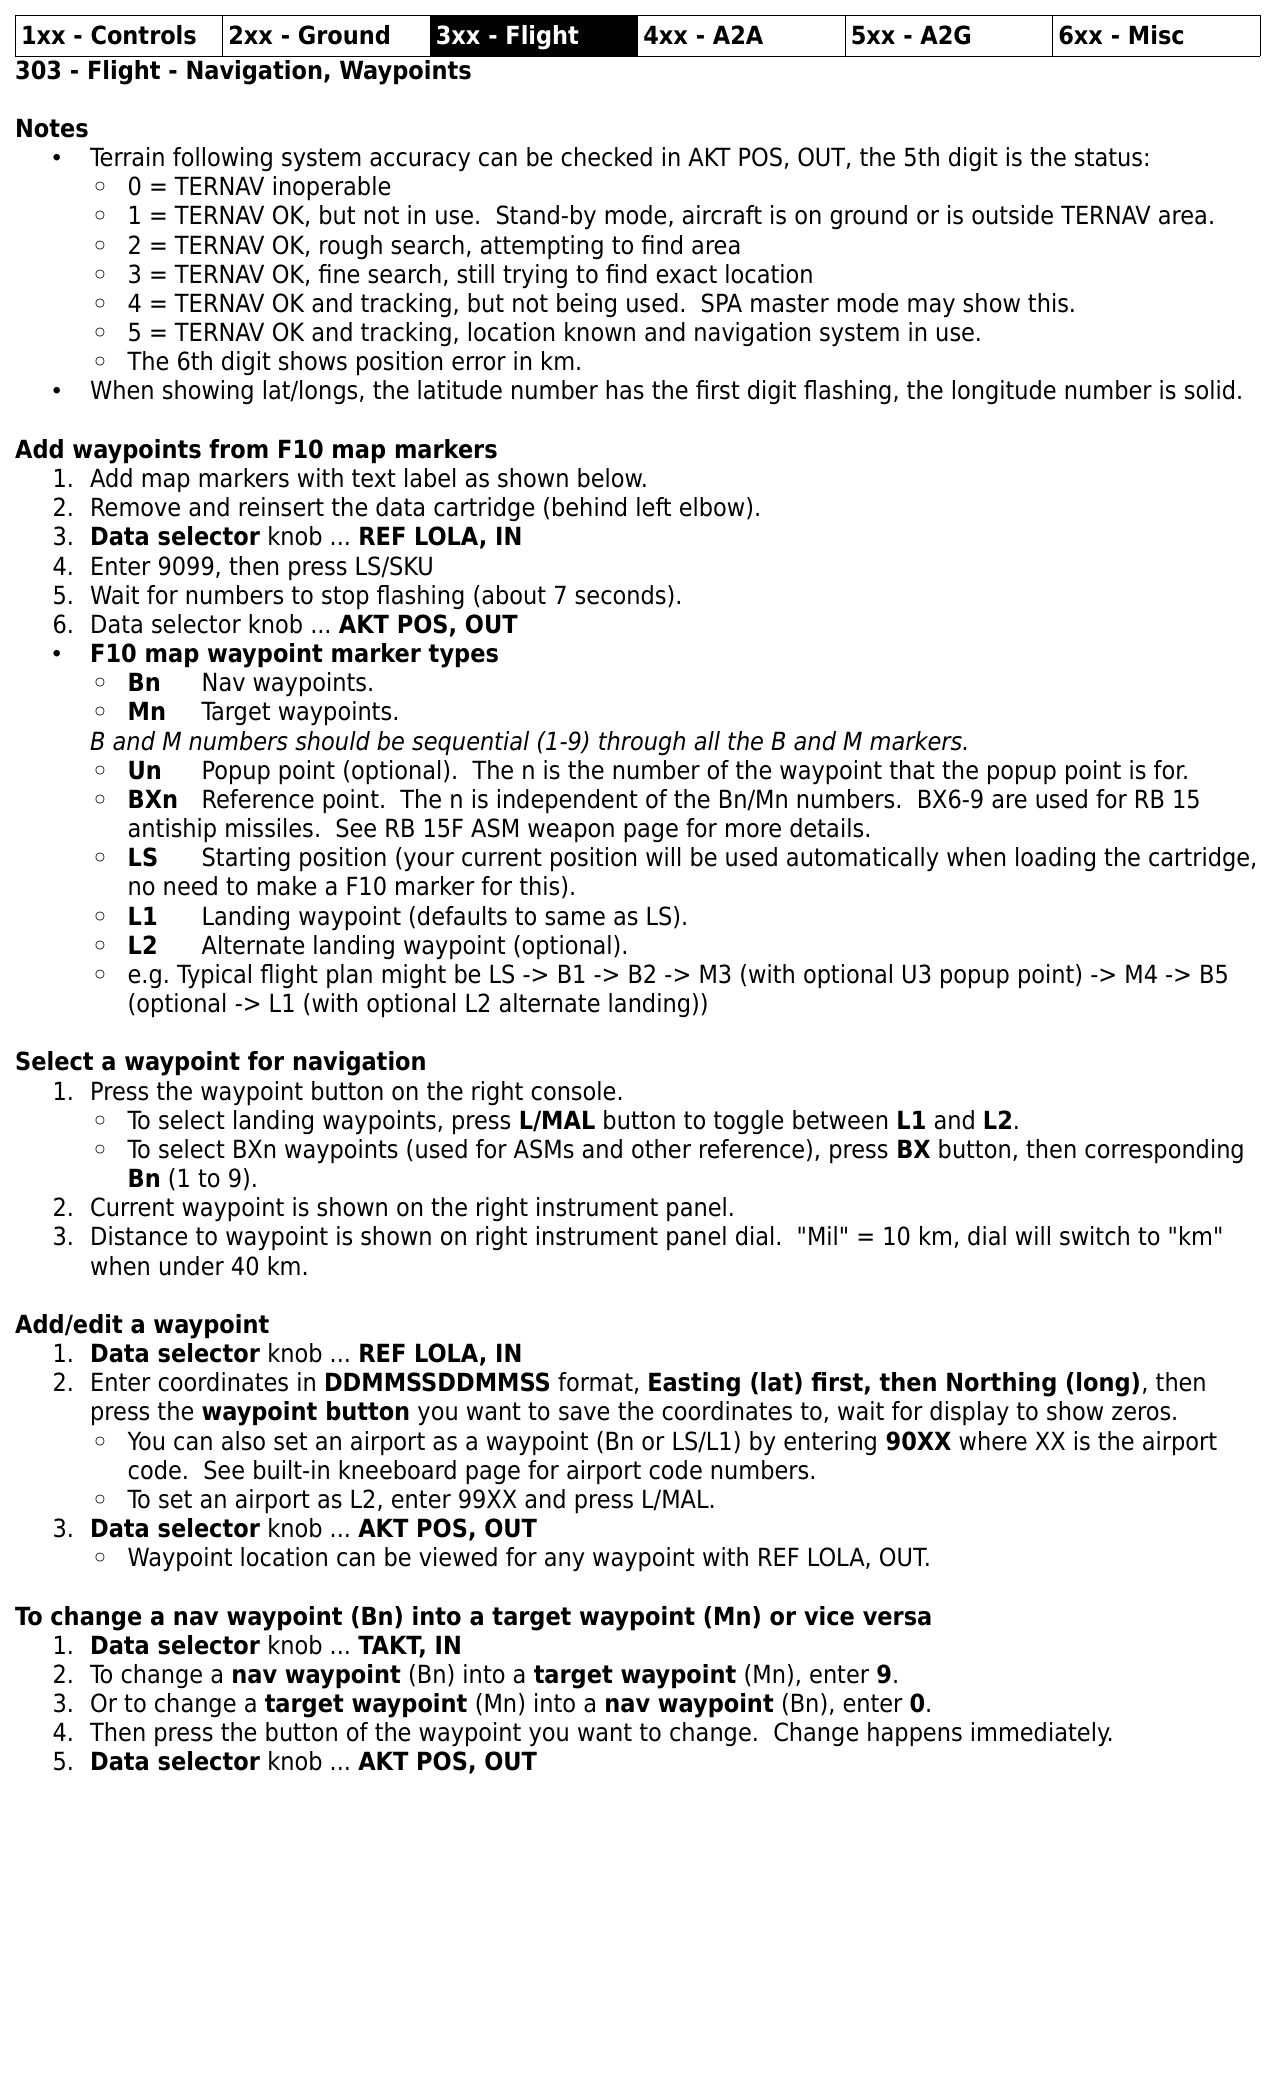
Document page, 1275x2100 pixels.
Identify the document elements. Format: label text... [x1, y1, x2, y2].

list Data selector knob ... AKT POS, OUT [52, 1747, 1260, 1777]
list 4 = TERNAV OK and tracking, but not being used. SPA master mode may show this. [90, 289, 1260, 318]
list BXn Reference point. The n is independent of the Bn/Mn numbers. BX6-9 are used for RB 15 antiship missiles. See RB 15F ASM weapon page for more details. [90, 785, 1260, 843]
text 303 - Flight - Navigation, Waypoints [15, 57, 1260, 85]
list The 6th digit shows position error in km. [90, 347, 1260, 377]
list You can also set an airport as a waypoint (Bn or LS/L1) by entering 90XX where XX is the airport code. See built-in kneeboard page for airport code numbers. [90, 1427, 1260, 1485]
table_header 2xx - Ground [223, 16, 430, 56]
text Add waypoints from F10 map markers [15, 435, 1260, 464]
list 2 = TERNAV OK, rough search, attempting to find area [90, 231, 1260, 260]
list Un Popup point (optional). The n is the number of the waypoint that the popup point is for. [90, 756, 1260, 785]
list To select BXn waypoints (used for ASMs and other reference), press BX button, then corresponding Bn (1 to 9). [90, 1135, 1260, 1193]
table_header 6xx - Misc [1053, 16, 1260, 56]
list Enter 9099, then press LS/SKU [52, 552, 1260, 581]
list Data selector knob ... AKT POS, OUT [52, 1514, 1260, 1543]
list L2 Alternate landing waypoint (optional). [90, 931, 1260, 960]
text Add/edit a waypoint [15, 1310, 1260, 1339]
list Remove and reinsert the data cartridge (behind left elbow). [52, 493, 1260, 522]
list Distance to waypoint is shown on right instrument panel dial. "Mil" = 10 km, dial will switch to "km" when under 40 km. [52, 1222, 1260, 1281]
list Data selector knob ... TAKT, IN [52, 1631, 1260, 1660]
list 0 = TERNAV inoperable [90, 172, 1260, 202]
list 3 = TERNAV OK, fine search, still trying to find exact location [90, 260, 1260, 289]
list L1 Landing waypoint (defaults to same as LS). [90, 902, 1260, 931]
table_header 1xx - Controls [16, 16, 222, 56]
list B and M numbers should be sequential (1-9) through all the B and M markers. [52, 727, 1260, 756]
list 5 = TERNAV OK and tracking, location known and navigation system in use. [90, 318, 1260, 347]
list Enter coordinates in DDMMSSDDMMSS format, Easting (lat) first, then Northing (long), then press the waypoint button you want to save the coordinates to, wait for display to show zeros. [52, 1368, 1260, 1427]
list LS Starting position (your current position will be used automatically when loading the cartridge, no need to make a F10 marker for this). [90, 843, 1260, 902]
list Add map markers with text label as shown below. [52, 464, 1260, 493]
list To select landing waypoints, press L/MAL button to toggle between L1 and L2. [90, 1106, 1260, 1135]
text To change a nav waypoint (Bn) into a target waypoint (Mn) or vice versa [15, 1602, 1260, 1631]
list Data selector knob ... AKT POS, OUT [52, 610, 1260, 639]
list F10 map waypoint marker types [52, 639, 1260, 668]
list Data selector knob ... REF LOLA, IN [52, 1339, 1260, 1368]
list e.g. Typical flight plan might be LS -> B1 -> B2 -> M3 (with optional U3 popup point) -> M4 -> B5 (optional -> L1 (with optional L2 alternate landing)) [90, 960, 1260, 1018]
list Press the waypoint button on the right console. [52, 1077, 1260, 1106]
list Then press the button of the waypoint you want to change. Change happens immediately. [52, 1718, 1260, 1747]
text Notes [15, 114, 1260, 143]
list When showing lat/longs, the latitude number has the first digit flashing, the longitude number is solid. [52, 377, 1260, 406]
list Terrain following system accuracy can be checked in AKT POS, OUT, the 5th digit is the status: [52, 143, 1260, 172]
table_header 3xx - Flight [431, 16, 637, 56]
list Waypoint location can be viewed for any waypoint with REF LOLA, OUT. [90, 1543, 1260, 1572]
text Select a waypoint for navigation [15, 1047, 1260, 1077]
list Or to change a target waypoint (Mn) into a nav waypoint (Bn), enter 0. [52, 1689, 1260, 1718]
list Wait for numbers to stop flashing (about 7 seconds). [52, 581, 1260, 610]
table_header 5xx - A2G [846, 16, 1052, 56]
list 1 = TERNAV OK, but not in use. Stand-by mode, aircraft is on ground or is outside TERNAV area. [90, 202, 1260, 231]
table_header 4xx - A2A [638, 16, 845, 56]
list To set an airport as L2, enter 99XX and press L/MAL. [90, 1485, 1260, 1514]
list Mn Target waypoints. [90, 697, 1260, 727]
list Bn Nav waypoints. [90, 668, 1260, 697]
list Data selector knob ... REF LOLA, IN [52, 522, 1260, 552]
list To change a nav waypoint (Bn) into a target waypoint (Mn), enter 9. [52, 1660, 1260, 1689]
list Current waypoint is shown on the right instrument panel. [52, 1193, 1260, 1222]
